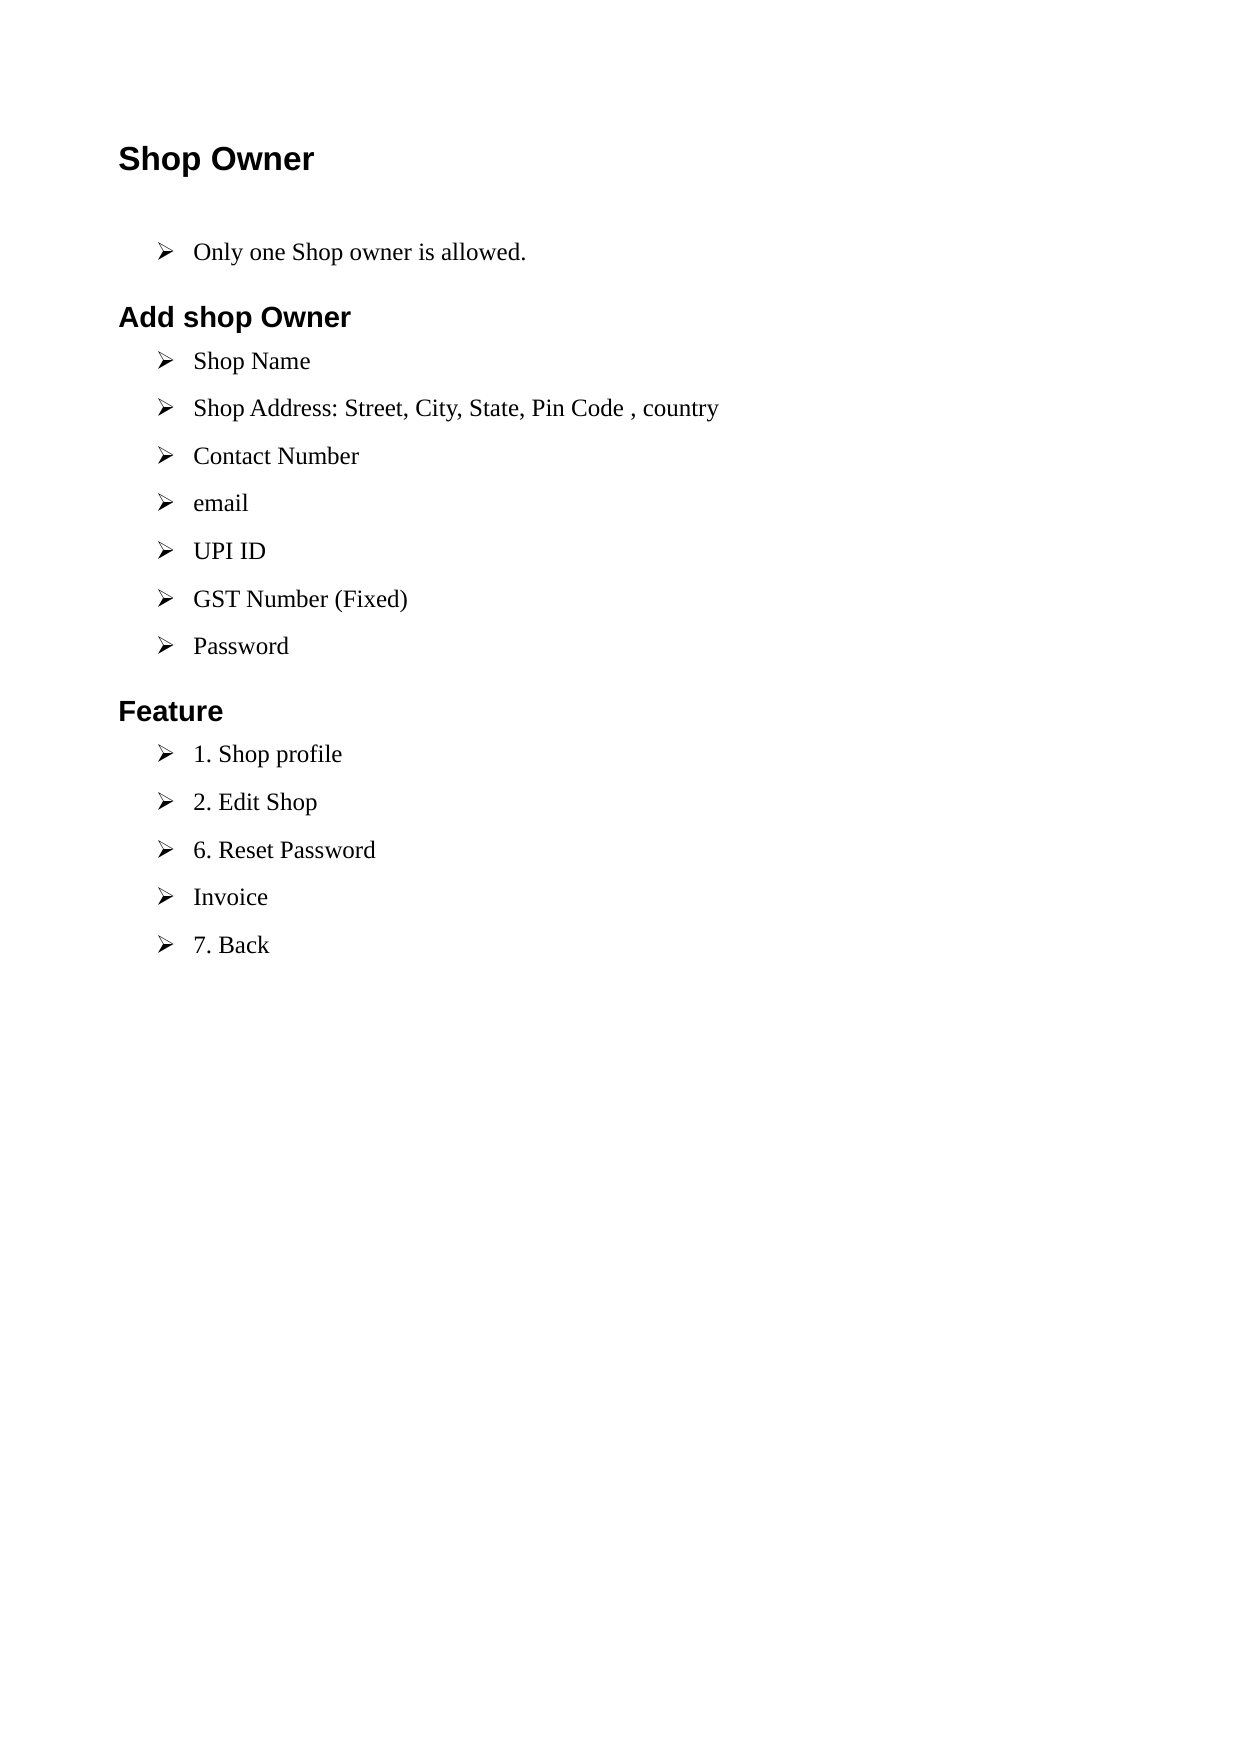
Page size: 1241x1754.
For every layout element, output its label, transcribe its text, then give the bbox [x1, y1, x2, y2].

list 7. Back [156, 930, 1122, 959]
list 6. Reset Password [156, 835, 1122, 863]
list Shop Address: Street, City, State, Pin Code , country [156, 393, 1122, 422]
list Invoice [156, 882, 1122, 911]
list UPI ID [156, 536, 1122, 565]
list Only one Shop owner is allowed. [156, 237, 1122, 266]
list 1. Shop profile [156, 739, 1122, 768]
subtitle Feature [118, 693, 1122, 727]
list email [156, 488, 1122, 517]
subtitle Add shop Owner [118, 300, 1122, 333]
subtitle Shop Owner [118, 139, 1122, 177]
list Shop Name [156, 346, 1122, 374]
list Password [156, 631, 1122, 660]
list 2. Edit Shop [156, 787, 1122, 816]
list Contact Number [156, 441, 1122, 470]
list GST Number (Fixed) [156, 584, 1122, 612]
